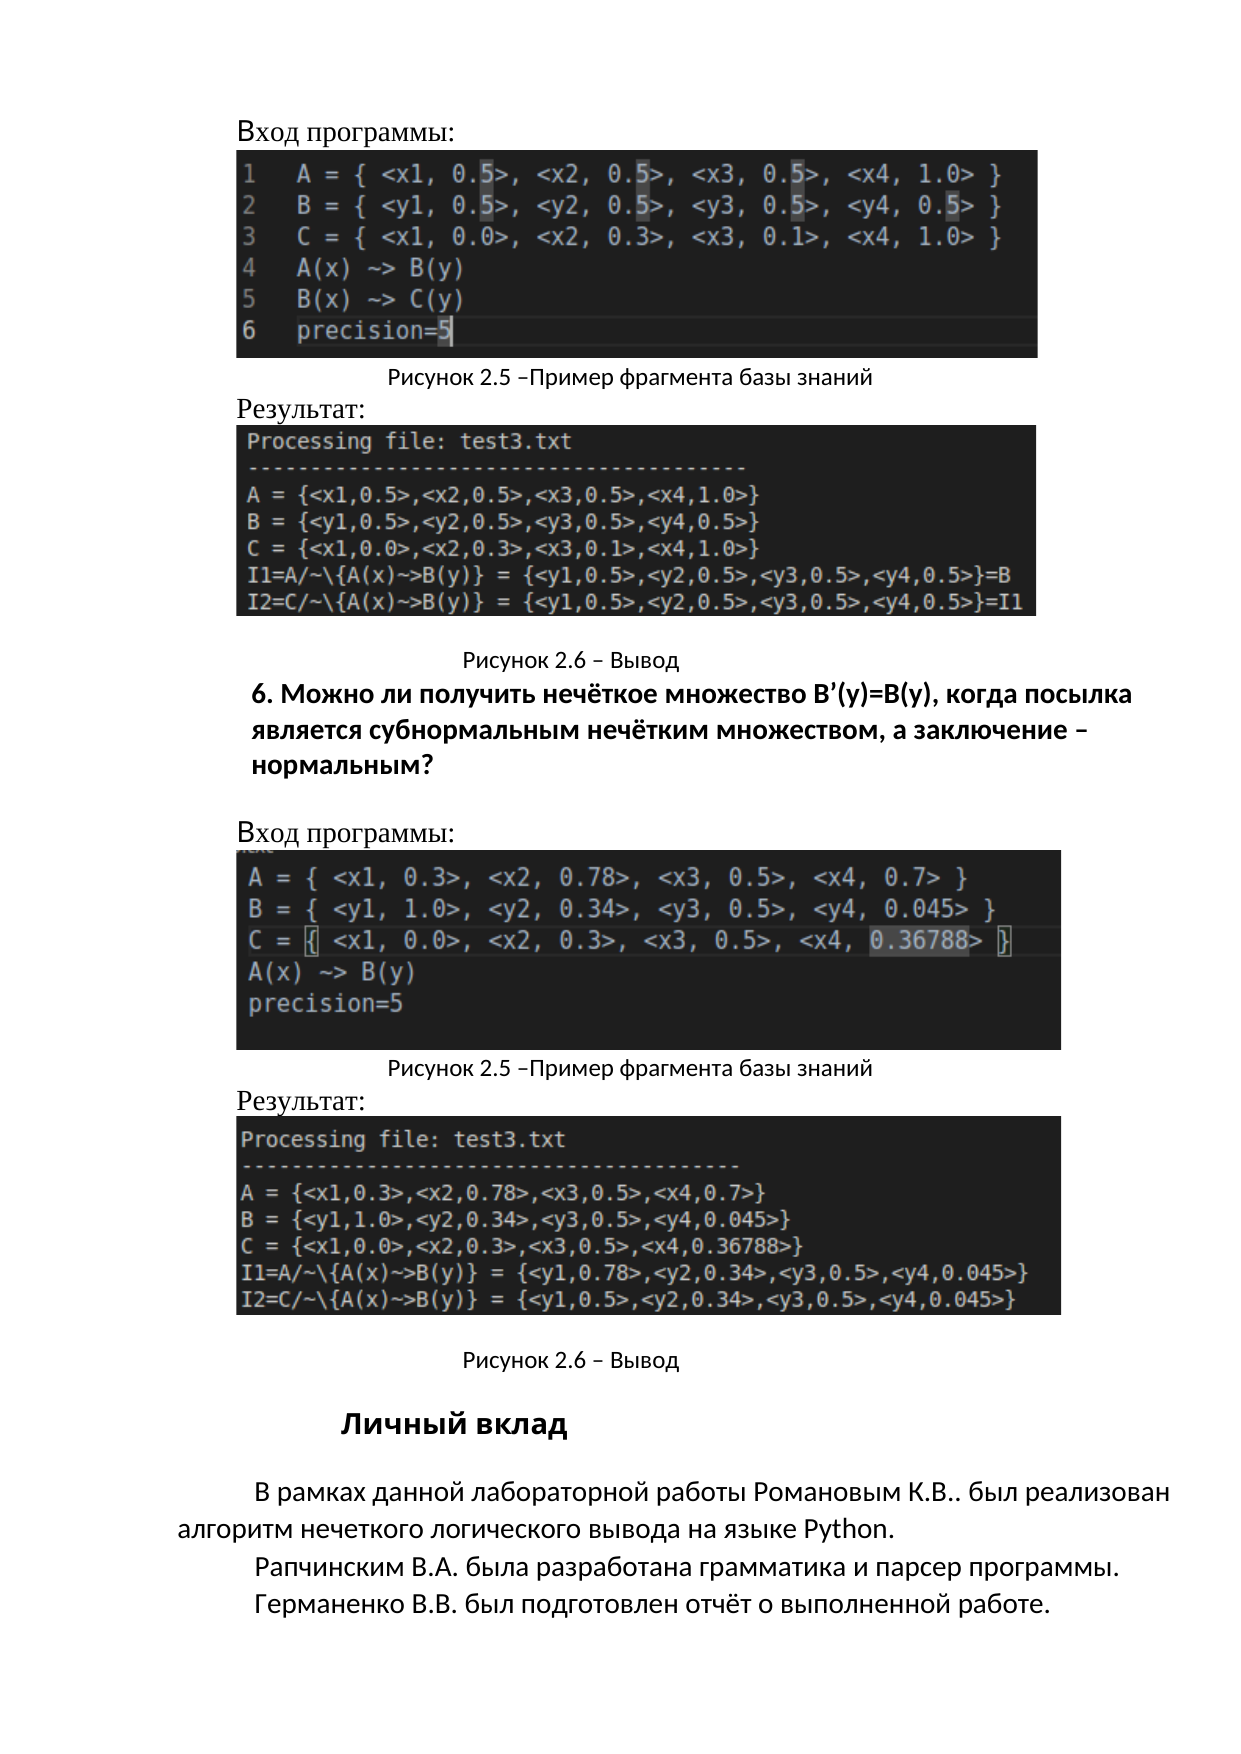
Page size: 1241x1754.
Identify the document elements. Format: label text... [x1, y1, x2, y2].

text Рапчинским В.А. была разработана грамматика и парсер программы. Германенко В.В. был подготовлен отчёт о выполненной работе. [254, 1548, 1226, 1621]
text В рамках данной лабораторной работы Романовым К.В.. был реализован алгоритм нечеткого логического вывода на языке Python. [177, 1473, 1226, 1546]
picture [236, 425, 1037, 616]
picture [236, 150, 1038, 358]
subtitle Личный вклад [174, 1403, 1226, 1443]
subtitle Рисунок 2.6 – Вывод [236, 1344, 1165, 1374]
subtitle Вход программы: Рисунок 2.5 –Пример фрагмента базы знаний Результат: [236, 110, 1165, 616]
subtitle Вход программы: Рисунок 2.5 –Пример фрагмента базы знаний Результат: [236, 811, 1165, 1315]
text 6. Можно ли получить нечёткое множество B’(y)=B(y), когда посылка является субнормальным нечётким множеством, а заключение – нормальным? [251, 675, 1226, 782]
picture [236, 850, 1062, 1050]
picture [236, 1116, 1062, 1315]
subtitle Рисунок 2.6 – Вывод [236, 645, 1165, 675]
